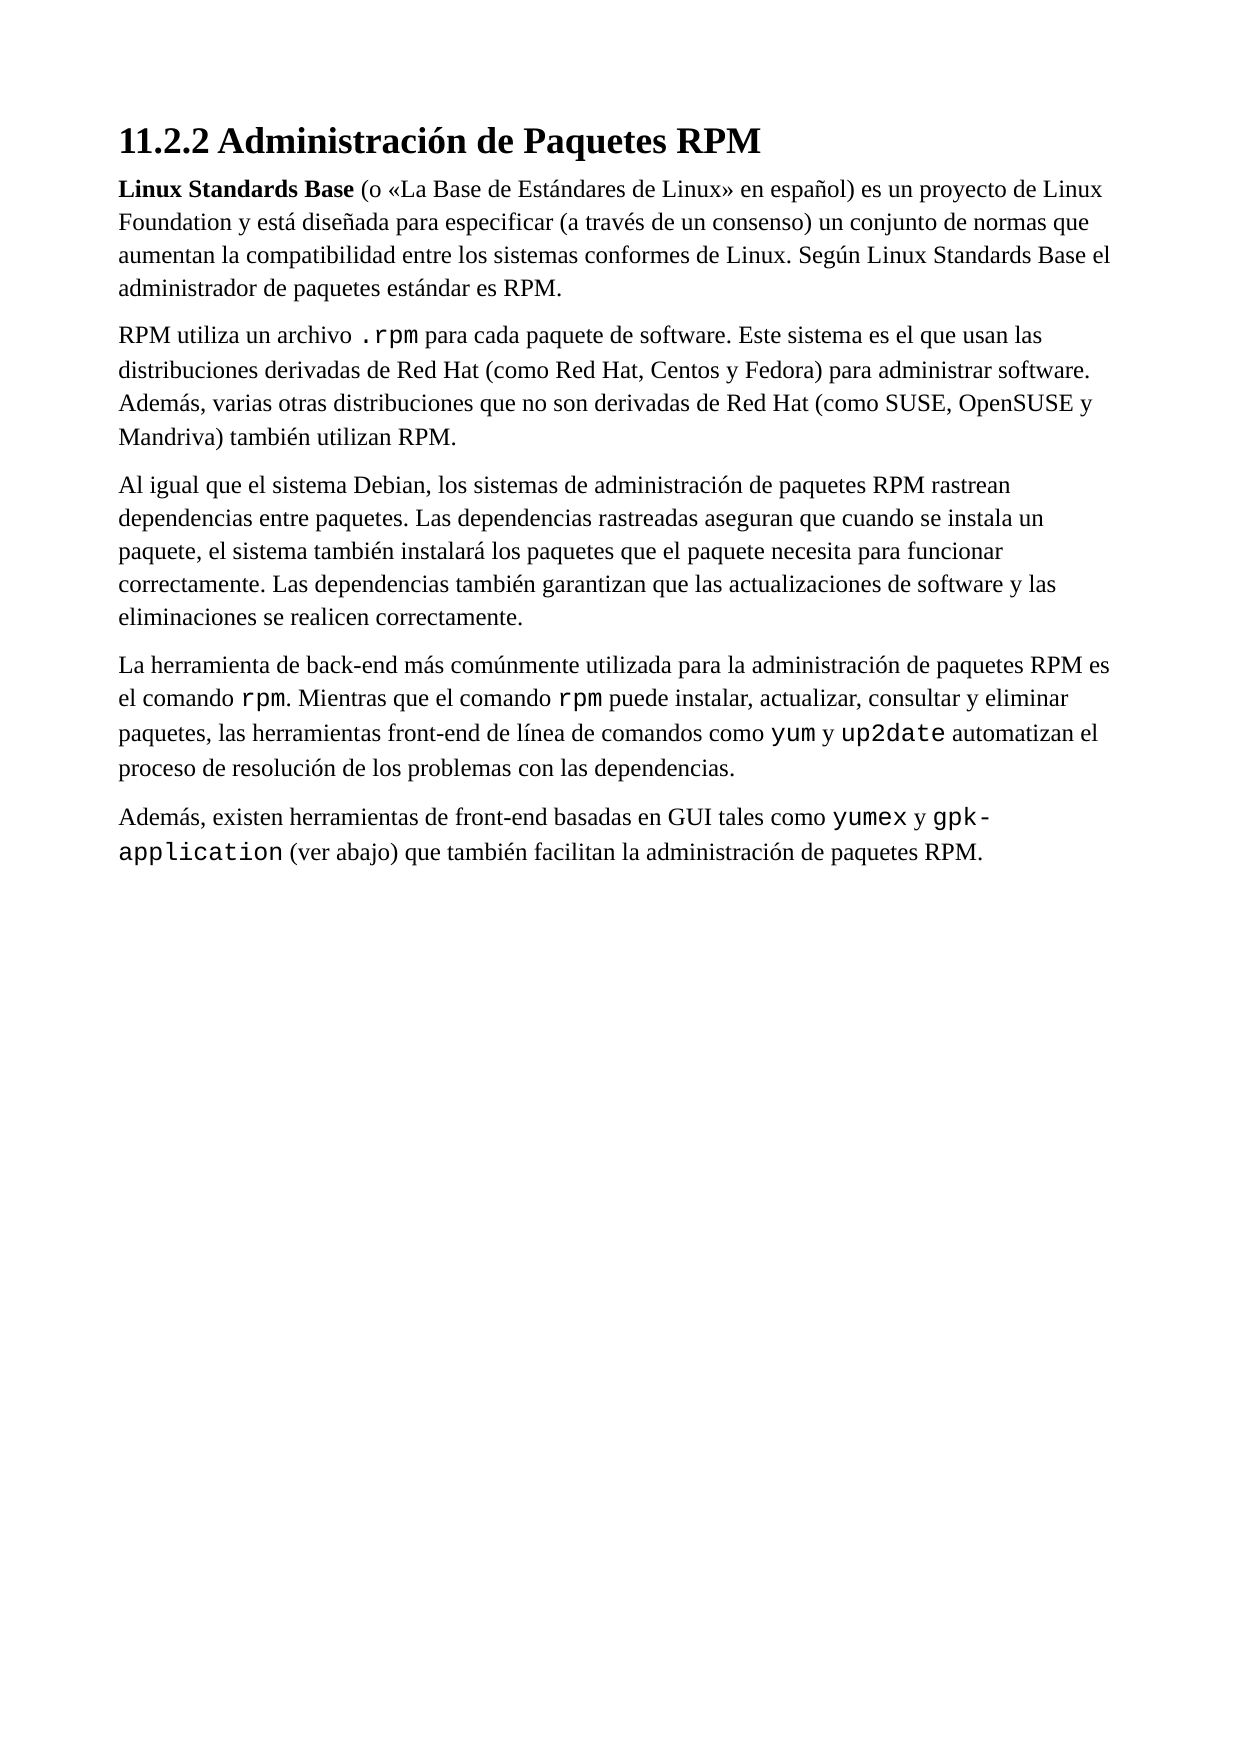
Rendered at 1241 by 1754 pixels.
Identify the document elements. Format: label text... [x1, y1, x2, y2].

text La herramienta de back-end más comúnmente utilizada para la administración de paquetes RPM es el comando rpm. Mientras que el comando rpm puede instalar, actualizar, consultar y eliminar paquetes, las herramientas front-end de línea de comandos como yum y up2date automatizan el proceso de resolución de los problemas con las dependencias. [118, 650, 1122, 782]
text Linux Standards Base (o «La Base de Estándares de Linux» en español) es un proyecto de Linux Foundation y está diseñada para especificar (a través de un consenso) un conjunto de normas que aumentan la compatibilidad entre los sistemas conformes de Linux. Según Linux Standards Base el administrador de paquetes estándar es RPM. [118, 174, 1122, 302]
text Además, existen herramientas de front-end basadas en GUI tales como yumex y gpk-application (ver abajo) que también facilitan la administración de paquetes RPM. [118, 802, 1122, 868]
text RPM utiliza un archivo .rpm para cada paquete de software. Este sistema es el que usan las distribuciones derivadas de Red Hat (como Red Hat, Centos y Fedora) para administrar software. Además, varias otras distribuciones que no son derivadas de Red Hat (como SUSE, OpenSUSE y Mandriva) también utilizan RPM. [118, 320, 1122, 450]
text Al igual que el sistema Debian, los sistemas de administración de paquetes RPM rastrean dependencias entre paquetes. Las dependencias rastreadas aseguran que cuando se instala un paquete, el sistema también instalará los paquetes que el paquete necesita para funcionar correctamente. Las dependencias también garantizan que las actualizaciones de software y las eliminaciones se realicen correctamente. [118, 470, 1122, 631]
subtitle 11.2.2 Administración de Paquetes RPM [118, 118, 1122, 161]
